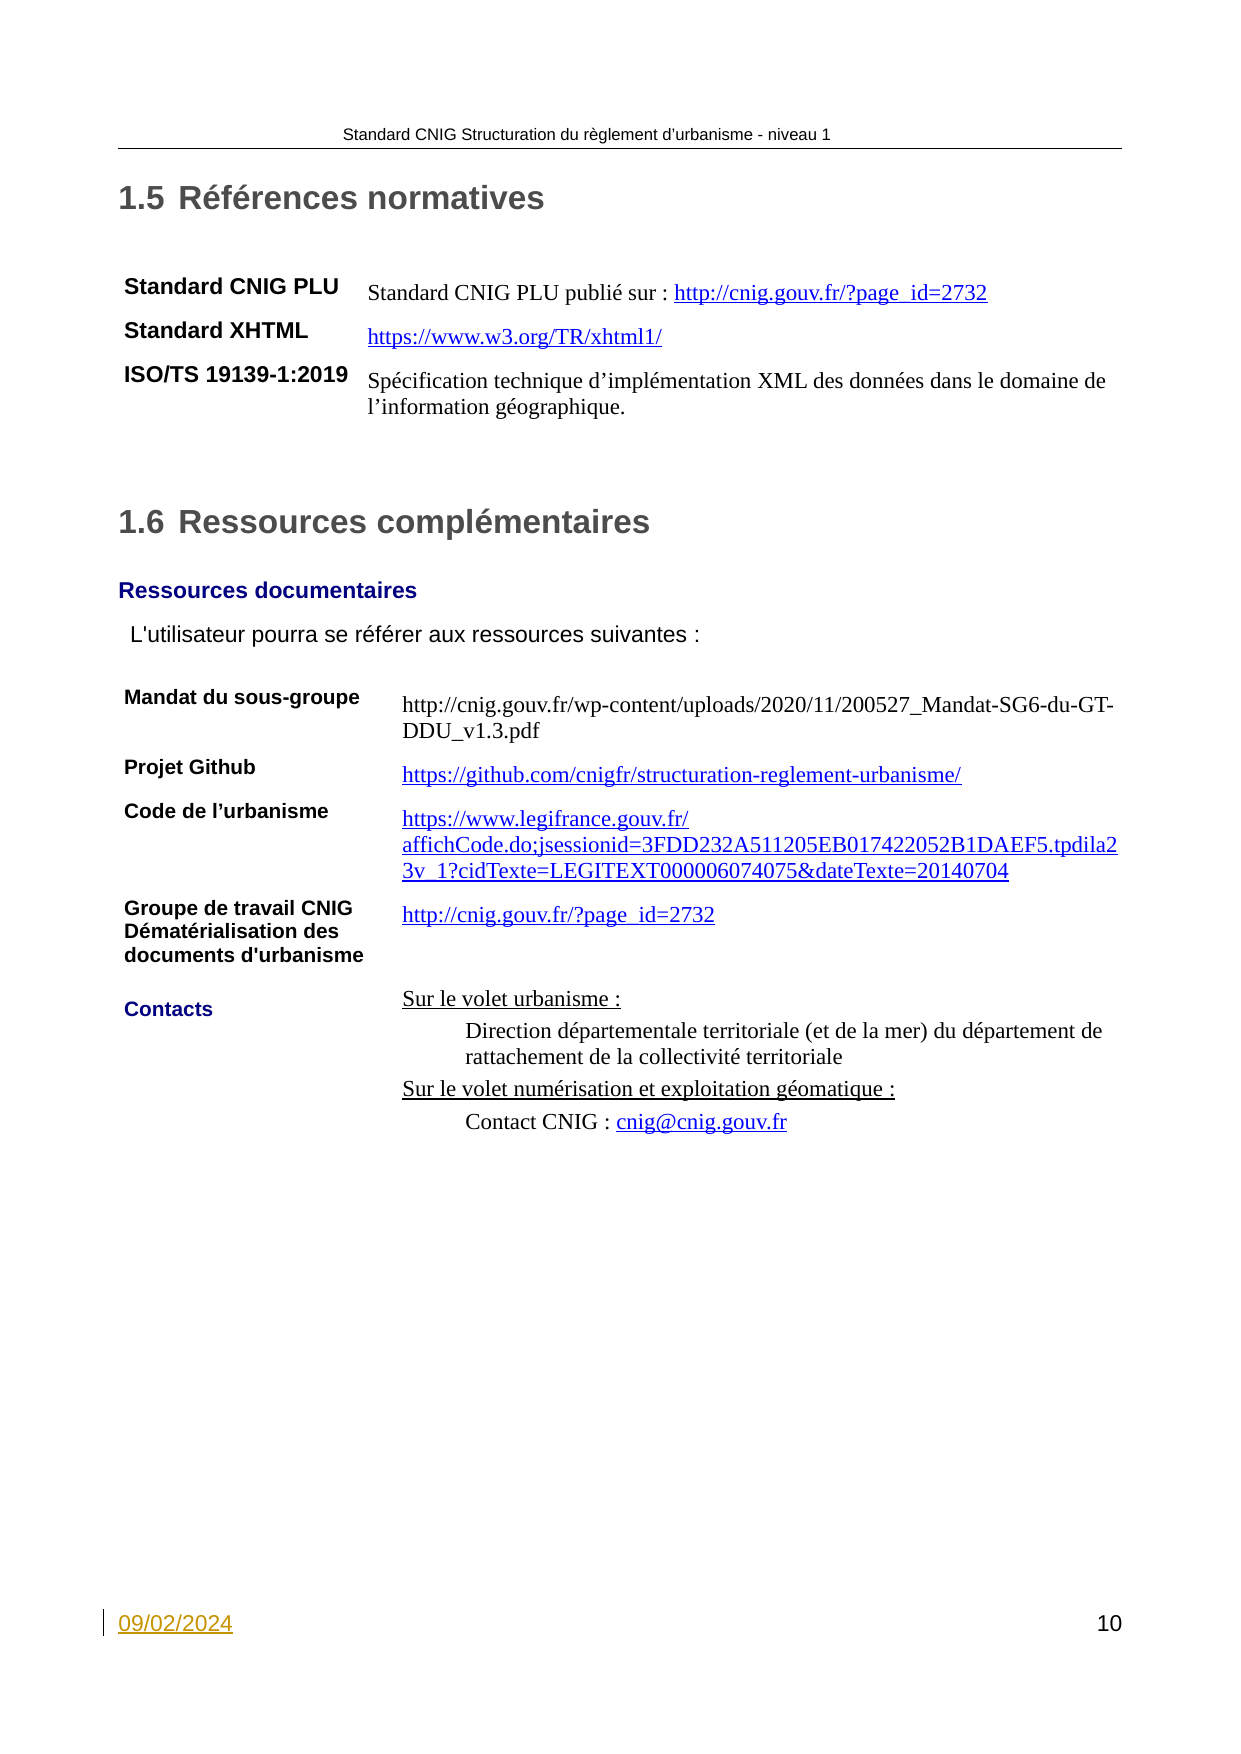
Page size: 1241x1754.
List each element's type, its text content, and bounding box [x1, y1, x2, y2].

table_cell http://cnig.gouv.fr/?page_id=2732 [390, 890, 1122, 973]
table_header Standard CNIG PLU publié sur : http://cnig.gouv.fr/?page_id=2732 [356, 268, 1122, 311]
table_cell https://github.com/cnigfr/structuration-reglement-urbanisme/ [390, 749, 1122, 793]
text L'utilisateur pourra se référer aux ressources suivantes : [130, 621, 1122, 647]
table_cell Spécification technique d’implémentation XML des données dans le domaine de l’information géographique. [356, 355, 1122, 425]
table_cell ISO/TS 19139-1:2019 [118, 355, 356, 425]
table_cell Groupe de travail CNIG Dématérialisation des documents d'urbanisme [118, 890, 390, 973]
table_header Standard CNIG PLU [118, 268, 356, 311]
subtitle Références normatives [118, 178, 1122, 217]
table_cell https://www.legifrance.gouv.fr/affichCode.do;jsessionid=3FDD232A511205EB017422052B1DAEF5.tpdila23v_1?cidTexte=LEGITEXT000006074075&dateTexte=20140704 [390, 793, 1122, 889]
subtitle Ressources complémentaires [118, 502, 1122, 541]
table_header http://cnig.gouv.fr/wp-content/uploads/2020/11/200527_Mandat-SG6-du-GT-DDU_v1.3.pdf [390, 679, 1122, 749]
table_cell https://www.w3.org/TR/xhtml1/ [356, 311, 1122, 355]
table_cell Sur le volet urbanisme : Direction départementale territoriale (et de la mer) du département de rattachement de la collectivité territoriale Sur le volet numérisation et exploitation géomatique : Contact CNIG : cnig@cnig.gouv.fr [390, 973, 1122, 1140]
table_cell Projet Github [118, 749, 390, 793]
table_cell Code de l’urbanisme [118, 793, 390, 889]
subtitle Ressources documentaires [118, 577, 1122, 603]
table_header Mandat du sous-groupe [118, 679, 390, 749]
table_cell Standard XHTML [118, 311, 356, 355]
table_cell Contacts [118, 973, 390, 1140]
